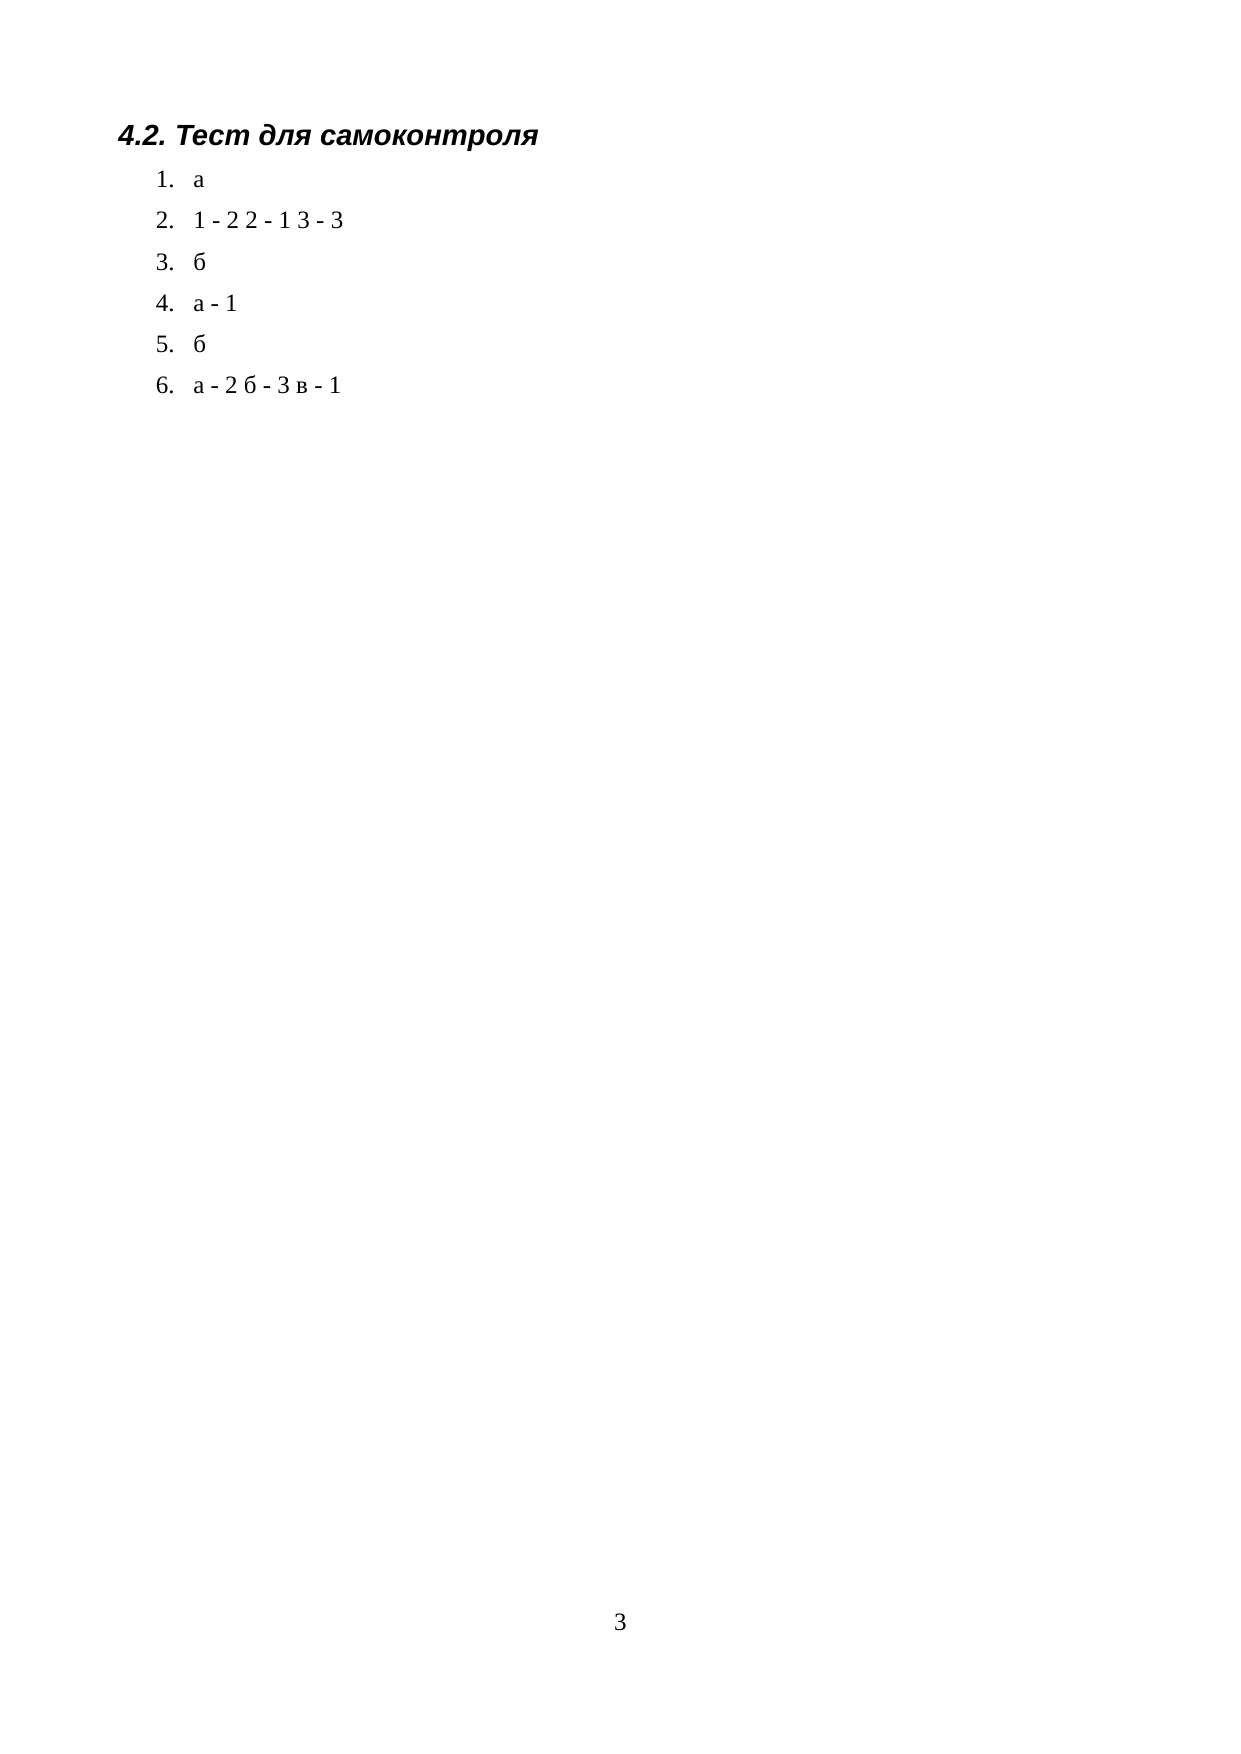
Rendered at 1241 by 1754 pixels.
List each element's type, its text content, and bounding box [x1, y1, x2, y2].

subtitle Тест для самоконтроля [118, 118, 1122, 152]
list б [156, 247, 1122, 275]
list б [156, 329, 1122, 358]
list а [156, 164, 1122, 193]
list а - 1 [156, 288, 1122, 317]
list 1 - 2 2 - 1 3 - 3 [156, 205, 1122, 234]
list а - 2 б - 3 в - 1 [156, 370, 1122, 399]
